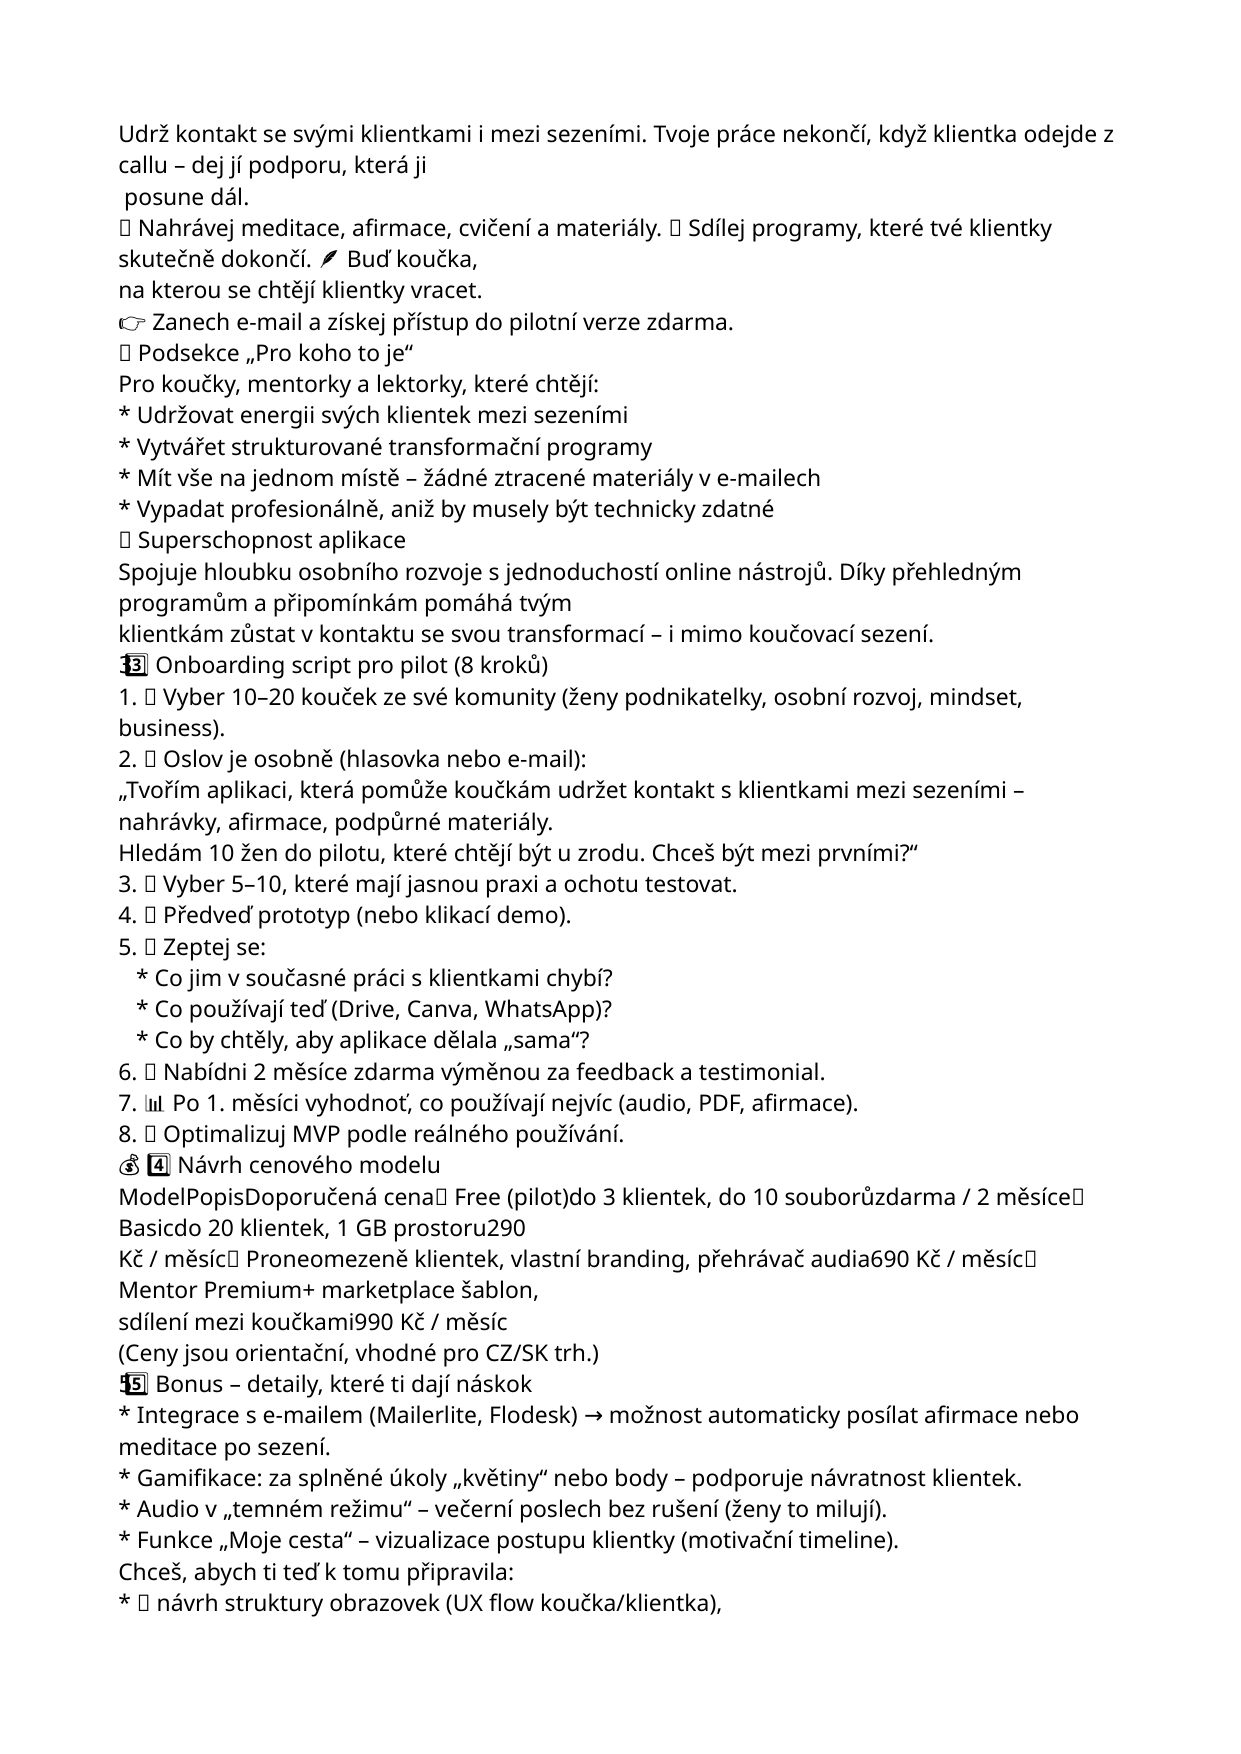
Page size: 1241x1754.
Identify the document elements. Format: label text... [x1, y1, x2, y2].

text 8. 🔄 Optimalizuj MVP podle reálného používání. [118, 1118, 1122, 1149]
text * Integrace s e-mailem (Mailerlite, Flodesk) → možnost automaticky posílat afirmace nebo meditace po sezení. [118, 1399, 1122, 1462]
text 3. 📝 Vyber 5–10, které mají jasnou praxi a ochotu testovat. [118, 868, 1122, 899]
text 🚀 3️⃣ Onboarding script pro pilot (8 kroků) [118, 649, 1122, 681]
text 5. 💬 Zeptej se: [118, 931, 1122, 962]
text * Vypadat profesionálně, aniž by musely být technicky zdatné [118, 493, 1122, 524]
text 🌟 5️⃣ Bonus – detaily, které ti dají náskok [118, 1368, 1122, 1399]
text Spojuje hloubku osobního rozvoje s jednoduchostí online nástrojů. Díky přehledným programům a připomínkám pomáhá tvým [118, 556, 1122, 618]
text Kč / měsíc✨ Proneomezeně klientek, vlastní branding, přehrávač audia690 Kč / měsíc🌺 Mentor Premium+ marketplace šablon, [118, 1243, 1122, 1306]
text 2. 📞 Oslov je osobně (hlasovka nebo e-mail): [118, 743, 1122, 774]
text Pro koučky, mentorky a lektorky, které chtějí: [118, 368, 1122, 399]
text * Co by chtěly, aby aplikace dělala „sama“? [118, 1024, 1122, 1056]
text * Mít vše na jednom místě – žádné ztracené materiály v e-mailech [118, 462, 1122, 493]
text Udrž kontakt se svými klientkami i mezi sezeními. Tvoje práce nekončí, když klientka odejde z callu – dej jí podporu, která ji [118, 118, 1122, 181]
text * Vytvářet strukturované transformační programy [118, 431, 1122, 462]
text (Ceny jsou orientační, vhodné pro CZ/SK trh.) [118, 1337, 1122, 1368]
text 7. 📊 Po 1. měsíci vyhodnoť, co používají nejvíc (audio, PDF, afirmace). [118, 1087, 1122, 1118]
text * Audio v „temném režimu“ – večerní poslech bez rušení (ženy to milují). [118, 1493, 1122, 1524]
text * 🎨 návrh struktury obrazovek (UX flow koučka/klientka), [118, 1587, 1122, 1618]
text 💡 Nahrávej meditace, afirmace, cvičení a materiály. 📲 Sdílej programy, které tvé klientky skutečně dokončí. 🪶 Buď koučka, [118, 212, 1122, 274]
text Hledám 10 žen do pilotu, které chtějí být u zrodu. Chceš být mezi prvními?“ [118, 837, 1122, 868]
text 💎 Superschopnost aplikace [118, 524, 1122, 556]
text * Funkce „Moje cesta“ – vizualizace postupu klientky (motivační timeline). [118, 1524, 1122, 1556]
text 💰 4️⃣ Návrh cenového modelu [118, 1149, 1122, 1181]
text * Gamifikace: za splněné úkoly „květiny“ nebo body – podporuje návratnost klientek. [118, 1462, 1122, 1493]
text „Tvořím aplikaci, která pomůže koučkám udržet kontakt s klientkami mezi sezeními – nahrávky, afirmace, podpůrné materiály. [118, 774, 1122, 837]
text 1. 💌 Vyber 10–20 kouček ze své komunity (ženy podnikatelky, osobní rozvoj, mindset, business). [118, 681, 1122, 743]
text * Udržovat energii svých klientek mezi sezeními [118, 399, 1122, 431]
text sdílení mezi koučkami990 Kč / měsíc [118, 1306, 1122, 1337]
text 6. 🎁 Nabídni 2 měsíce zdarma výměnou za feedback a testimonial. [118, 1056, 1122, 1087]
text ModelPopisDoporučená cena🧡 Free (pilot)do 3 klientek, do 10 souborůzdarma / 2 měsíce🌿 Basicdo 20 klientek, 1 GB prostoru290 [118, 1181, 1122, 1243]
text * Co používají teď (Drive, Canva, WhatsApp)? [118, 993, 1122, 1024]
text 💬 Podsekce „Pro koho to je“ [118, 337, 1122, 368]
text 👉 Zanech e-mail a získej přístup do pilotní verze zdarma. [118, 306, 1122, 337]
text Chceš, abych ti teď k tomu připravila: [118, 1556, 1122, 1587]
text 4. 🧠 Předveď prototyp (nebo klikací demo). [118, 899, 1122, 931]
text na kterou se chtějí klientky vracet. [118, 274, 1122, 306]
text posune dál. [118, 181, 1122, 212]
text * Co jim v současné práci s klientkami chybí? [118, 962, 1122, 993]
text klientkám zůstat v kontaktu se svou transformací – i mimo koučovací sezení. [118, 618, 1122, 649]
